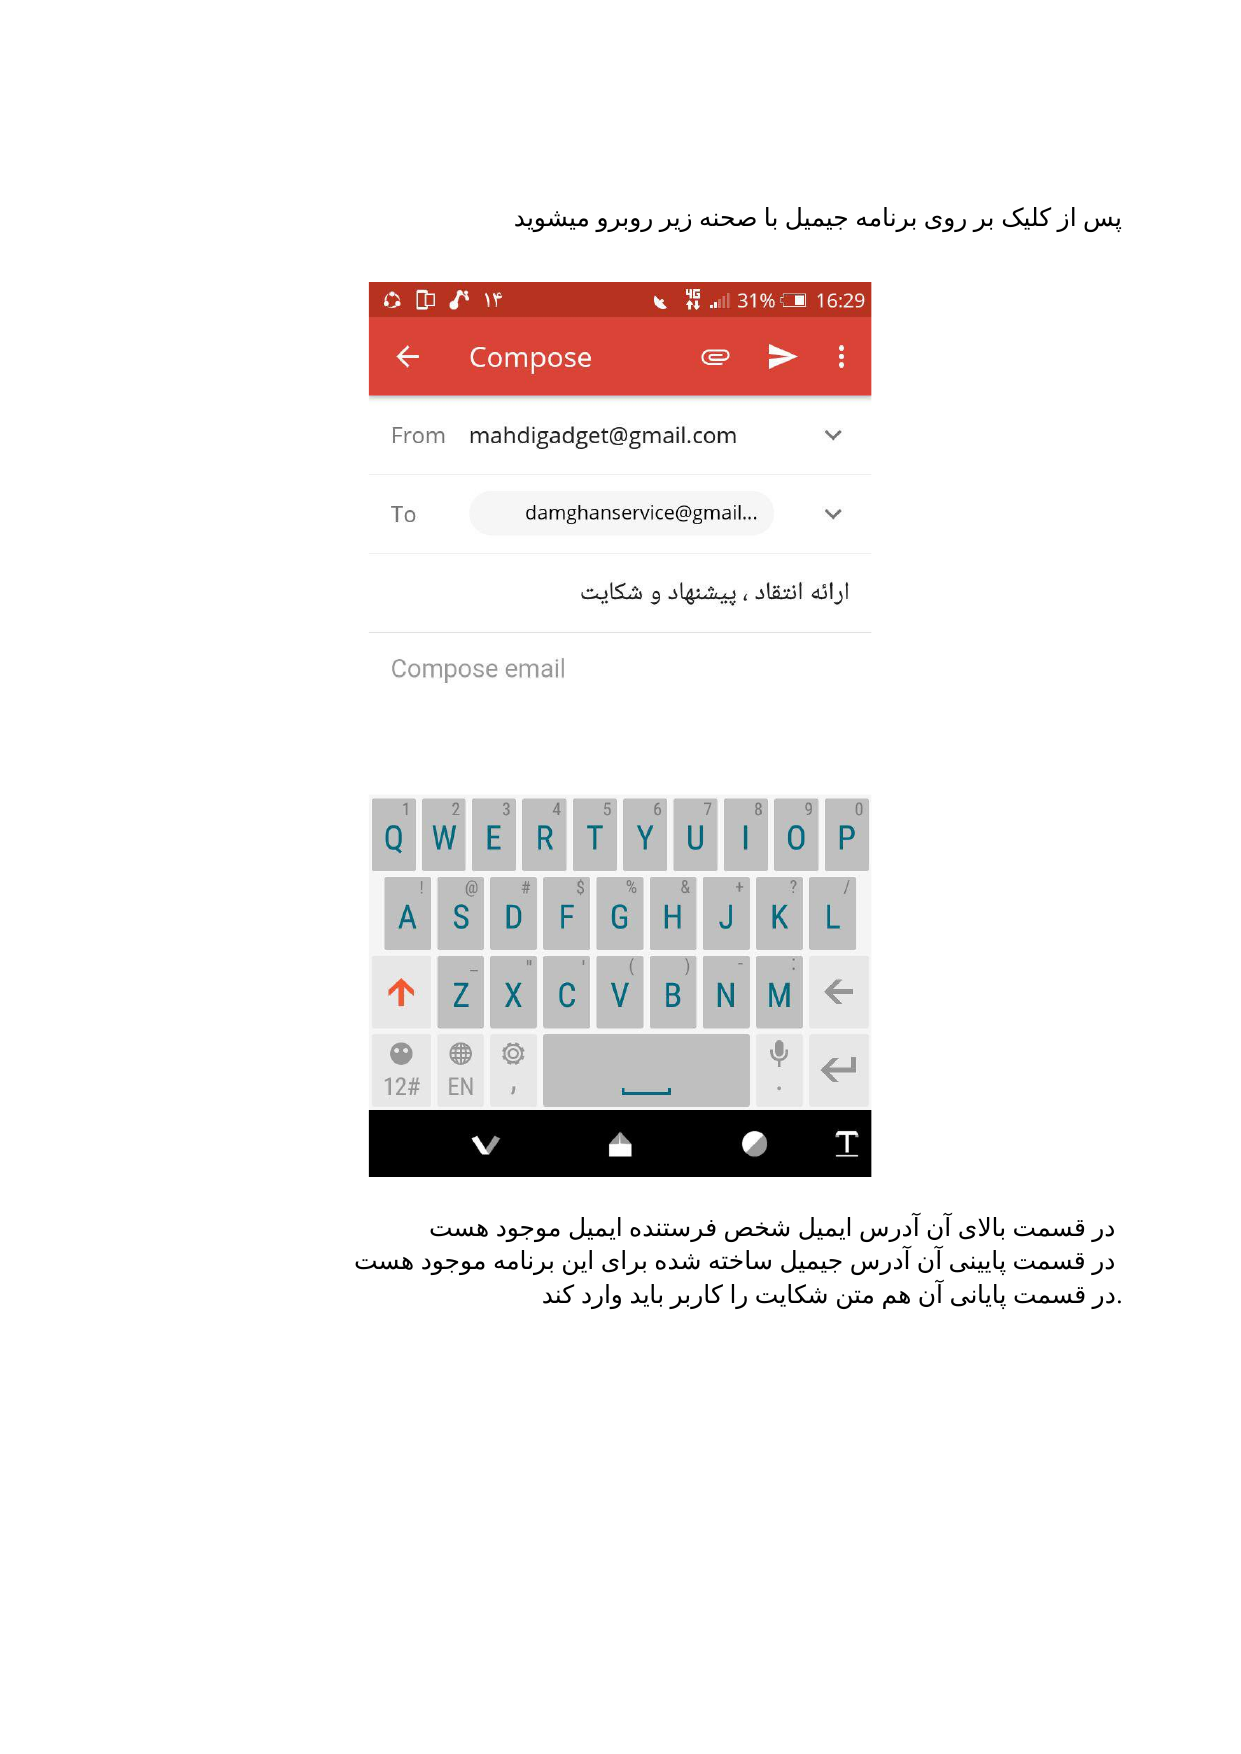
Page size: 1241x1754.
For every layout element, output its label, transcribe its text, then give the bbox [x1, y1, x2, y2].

picture [368, 282, 872, 1177]
text در قسمت پایانی آن هم متن شکایت را کاربر باید وارد کند. [118, 1280, 1122, 1313]
text در قسمت پایینی آن آدرس جیمیل ساخته شده برای این برنامه موجود هست [118, 1247, 1122, 1280]
text در قسمت بالای آن آدرس ایمیل شخص فرستنده ایمیل موجود هست [118, 1214, 1122, 1247]
text پس از کلیک بر روی برنامه جیمیل با صحنه زیر روبرو میشوید [118, 204, 1122, 237]
